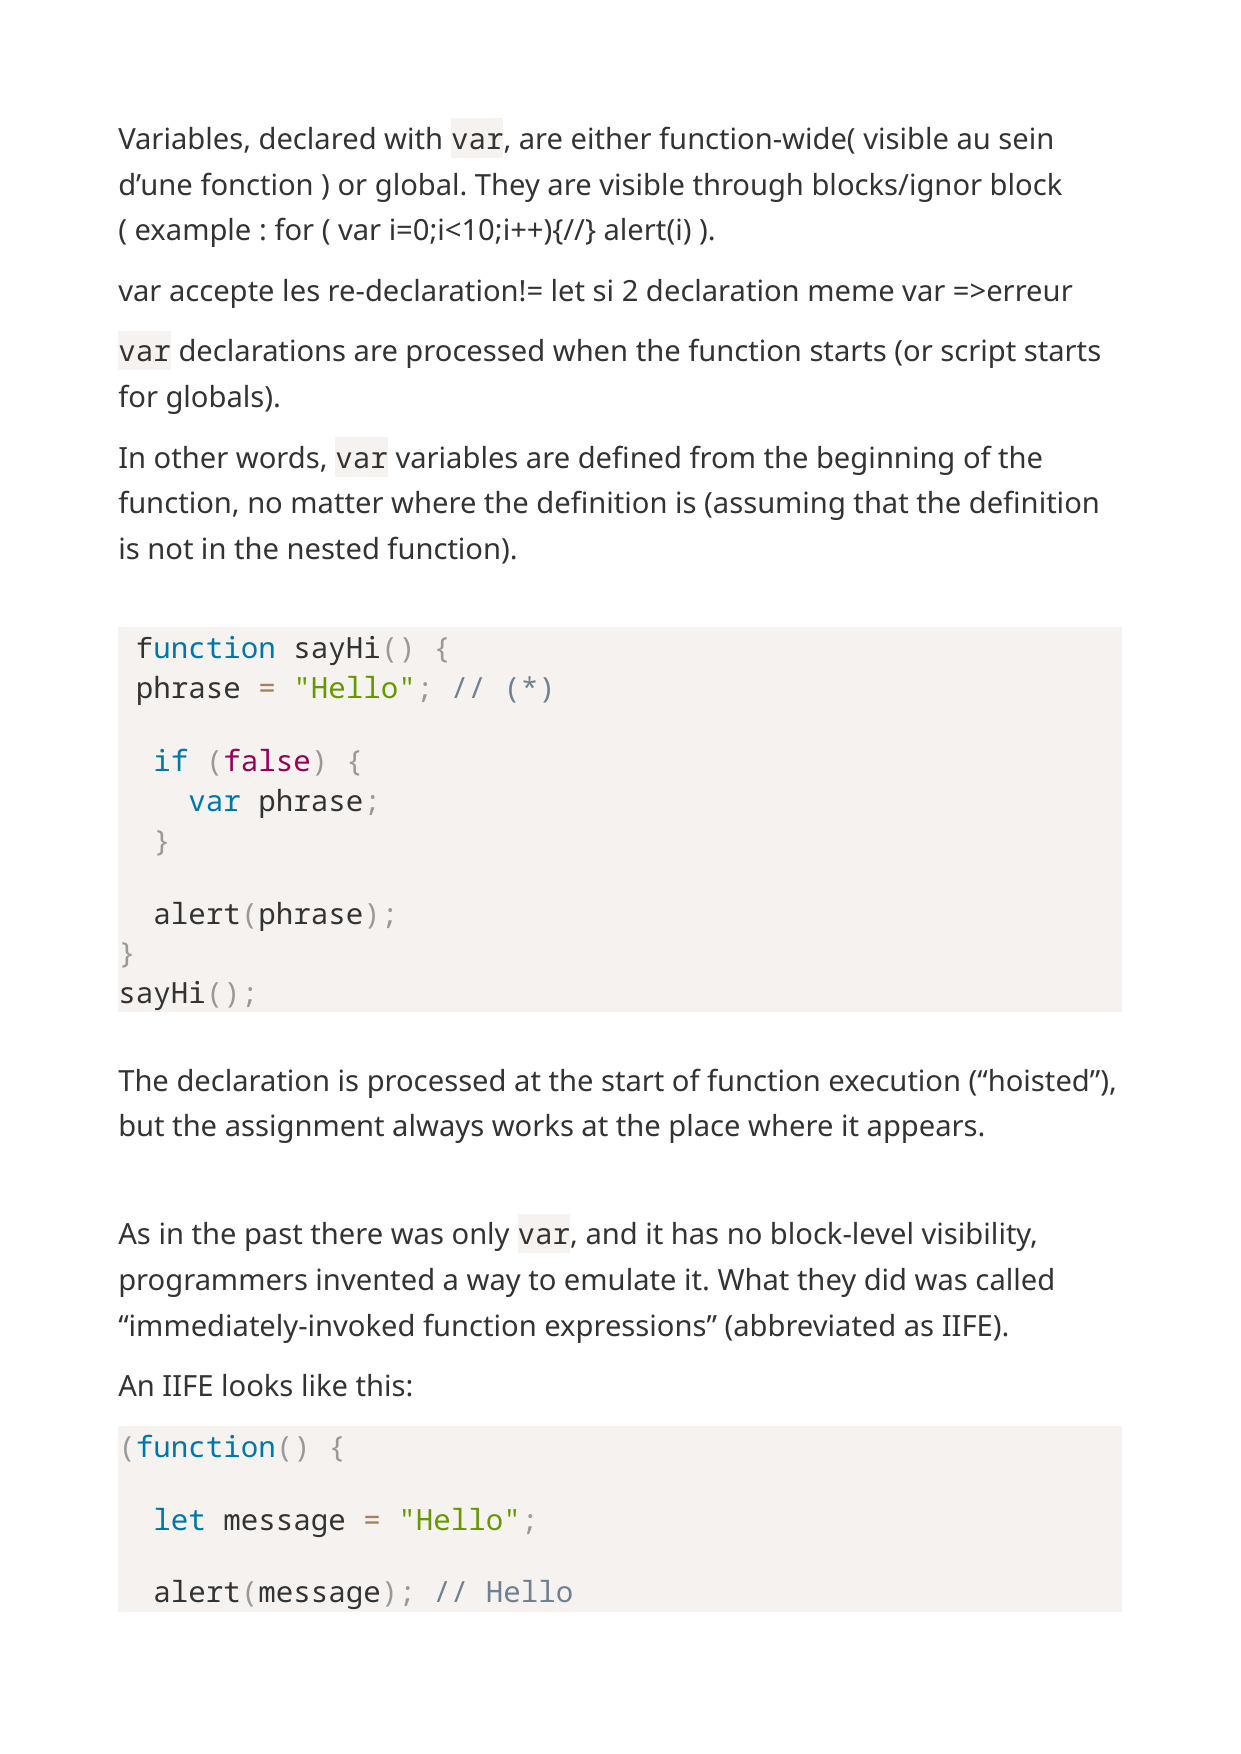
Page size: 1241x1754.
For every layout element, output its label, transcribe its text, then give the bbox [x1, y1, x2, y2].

text (function() { [118, 1426, 1122, 1466]
text In other words, var variables are defined from the beginning of the function, no matter where the definition is (assuming that the definition is not in the nested function). [118, 437, 1122, 568]
text var declarations are processed when the function starts (or script starts for globals). [118, 331, 1122, 416]
text An IIFE looks like this: [118, 1366, 1122, 1405]
text } [118, 820, 1122, 860]
text if (false) { [118, 740, 1122, 780]
text Variables, declared with var, are either function-wide( visible au sein d’une fonction ) or global. They are visible through blocks/ignor block ( example : for ( var i=0;i<10;i++){//} alert(i) ). [118, 118, 1122, 249]
text var phrase; [118, 780, 1122, 820]
text As in the past there was only var, and it has no block-level visibility, programmers invented a way to emulate it. What they did was called “immediately-invoked function expressions” (abbreviated as IIFE). [118, 1214, 1122, 1344]
text alert(message); // Hello [118, 1572, 1122, 1612]
text } [118, 933, 1122, 972]
text The declaration is processed at the start of function execution (“hoisted”), but the assignment always works at the place where it appears. [118, 1060, 1122, 1145]
text function sayHi() { [118, 627, 1122, 667]
text alert(phrase); [118, 893, 1122, 933]
text phrase = "Hello"; // (*) [118, 667, 1122, 707]
text var accepte les re-declaration!= let si 2 declaration meme var =>erreur [118, 270, 1122, 310]
text let message = "Hello"; [118, 1499, 1122, 1539]
text sayHi(); [118, 972, 1122, 1012]
